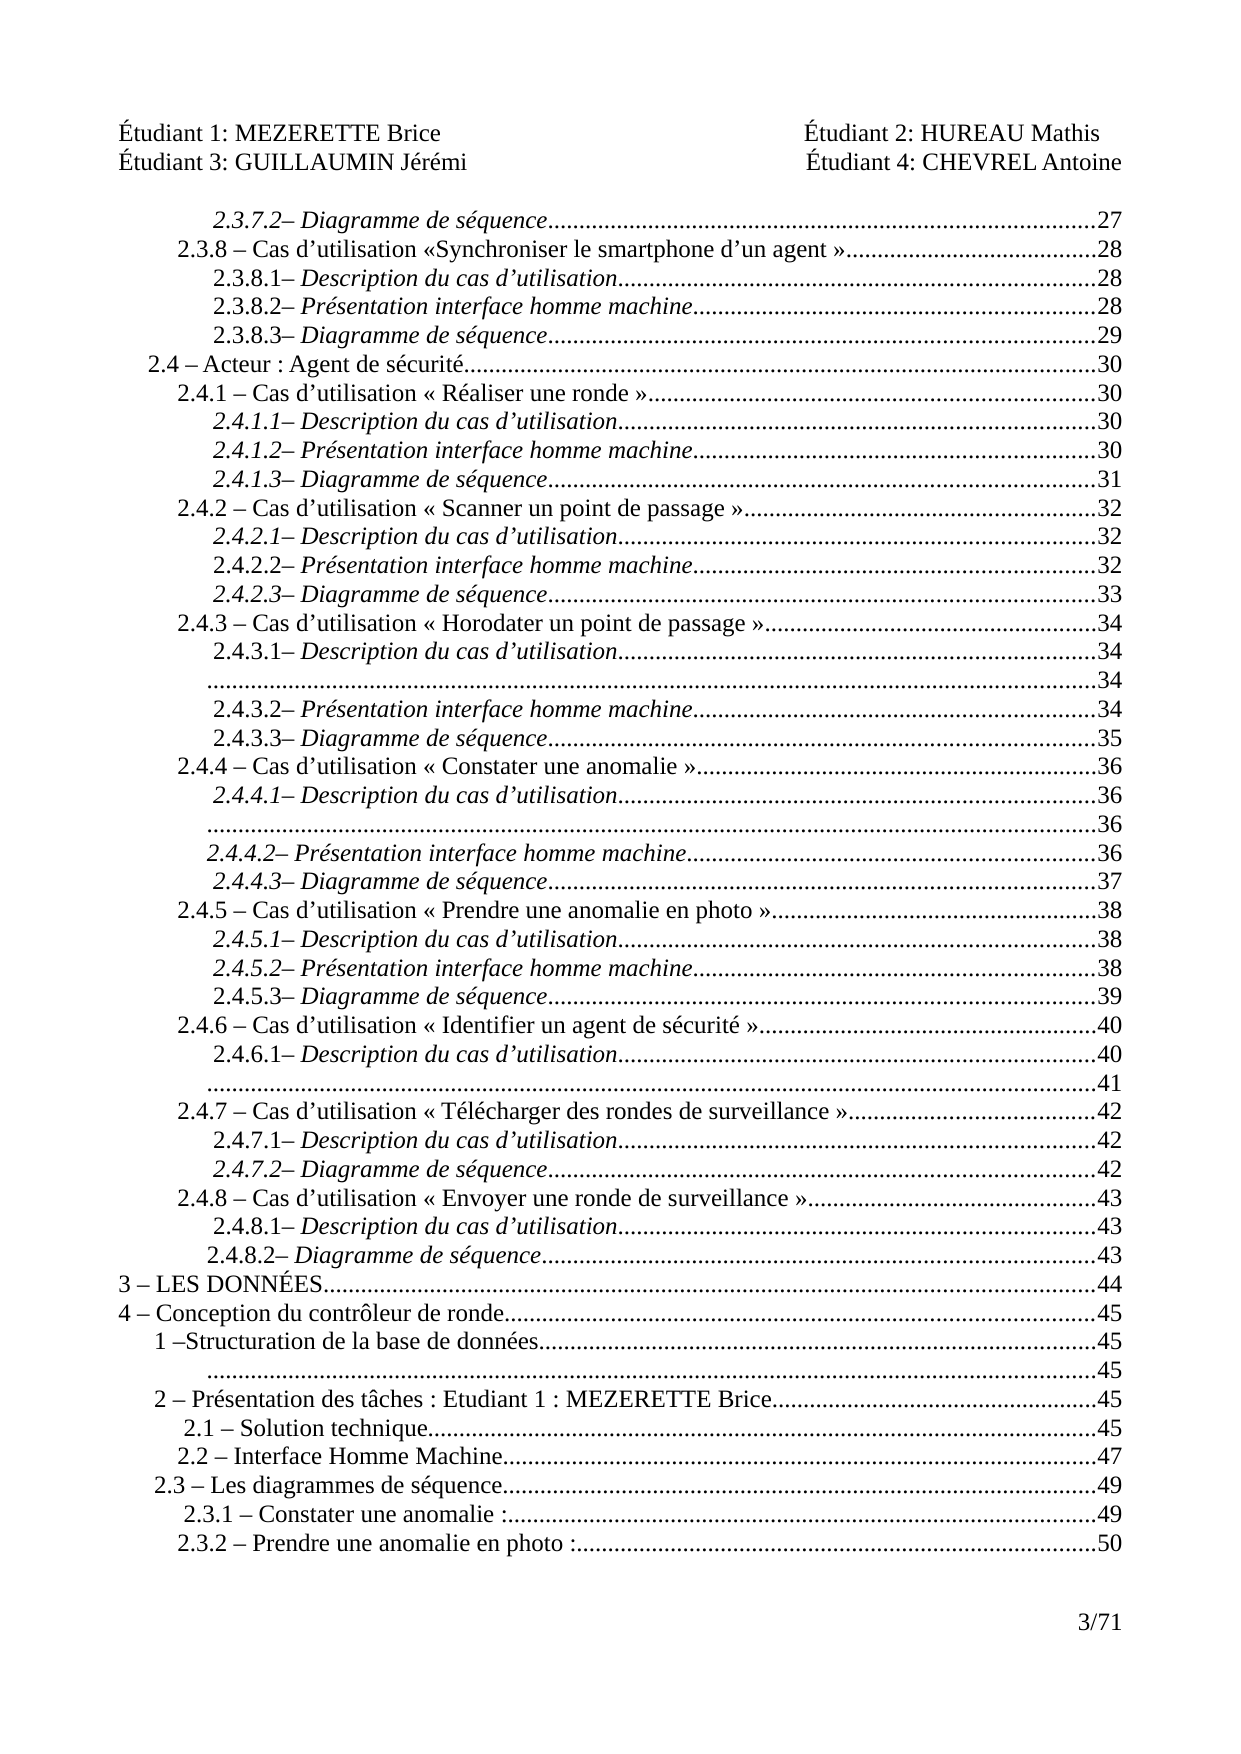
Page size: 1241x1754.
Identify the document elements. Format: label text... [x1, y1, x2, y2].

text 2.4.4 – Cas d’utilisation « Constater une anomalie » 36 [177, 751, 1122, 780]
text 2.4.8.2– Diagramme de séquence 43 [207, 1240, 1122, 1269]
text 2.4.1.1– Description du cas d’utilisation 30 [207, 406, 1122, 435]
text 2 – Présentation des tâches : Etudiant 1 : MEZERETTE Brice 45 [148, 1384, 1122, 1413]
text 36 [207, 809, 1122, 838]
text 2.4.1.2– Présentation interface homme machine 30 [207, 435, 1122, 464]
text 2.4.6 – Cas d’utilisation « Identifier un agent de sécurité » 40 [177, 1010, 1122, 1039]
text 2.4.7.1– Description du cas d’utilisation 42 [207, 1125, 1122, 1154]
text 2.4.3 – Cas d’utilisation « Horodater un point de passage » 34 [177, 608, 1122, 636]
text 2.3.8.3– Diagramme de séquence 29 [207, 320, 1122, 349]
text 2.4.7 – Cas d’utilisation « Télécharger des rondes de surveillance » 42 [177, 1096, 1122, 1125]
text 1 –Structuration de la base de données 45 [148, 1326, 1122, 1355]
text 3 – LES DONNÉES 44 [118, 1269, 1122, 1298]
text 2.1 – Solution technique 45 [177, 1413, 1122, 1441]
text 2.4.8.1– Description du cas d’utilisation 43 [207, 1211, 1122, 1240]
text 4 – Conception du contrôleur de ronde 45 [118, 1298, 1122, 1326]
text 2.4 – Acteur : Agent de sécurité 30 [148, 349, 1122, 378]
text 2.4.4.3– Diagramme de séquence 37 [207, 866, 1122, 895]
text 2.3.8.1– Description du cas d’utilisation 28 [207, 263, 1122, 291]
text 2.4.2.3– Diagramme de séquence 33 [207, 579, 1122, 608]
text 2.4.2.2– Présentation interface homme machine 32 [207, 550, 1122, 579]
text 2.4.5.2– Présentation interface homme machine 38 [207, 953, 1122, 981]
text 2.4.4.1– Description du cas d’utilisation 36 [207, 780, 1122, 809]
text 34 [207, 665, 1122, 694]
text 2.4.4.2– Présentation interface homme machine 36 [207, 838, 1122, 866]
text 2.4.5.3– Diagramme de séquence 39 [207, 981, 1122, 1010]
text 2.4.8 – Cas d’utilisation « Envoyer une ronde de surveillance » 43 [177, 1183, 1122, 1211]
text 2.4.2 – Cas d’utilisation « Scanner un point de passage » 32 [177, 493, 1122, 521]
text 45 [207, 1355, 1122, 1384]
text 2.3.8 – Cas d’utilisation «Synchroniser le smartphone d’un agent » 28 [177, 234, 1122, 263]
text 41 [207, 1068, 1122, 1096]
text 2.2 – Interface Homme Machine 47 [177, 1441, 1122, 1470]
text 2.4.7.2– Diagramme de séquence 42 [207, 1154, 1122, 1183]
text 2.4.6.1– Description du cas d’utilisation 40 [207, 1039, 1122, 1068]
text 2.3.7.2– Diagramme de séquence 27 [207, 205, 1122, 234]
text 2.3.1 – Constater une anomalie : 49 [177, 1499, 1122, 1528]
text 2.3.2 – Prendre une anomalie en photo : 50 [177, 1528, 1122, 1556]
text 2.4.3.2– Présentation interface homme machine 34 [207, 694, 1122, 723]
text 2.4.1.3– Diagramme de séquence 31 [207, 464, 1122, 493]
text 2.4.1 – Cas d’utilisation « Réaliser une ronde » 30 [177, 378, 1122, 406]
text 2.4.3.3– Diagramme de séquence 35 [207, 723, 1122, 751]
text 2.4.5.1– Description du cas d’utilisation 38 [207, 924, 1122, 953]
text 2.4.2.1– Description du cas d’utilisation 32 [207, 521, 1122, 550]
text 2.3.8.2– Présentation interface homme machine 28 [207, 291, 1122, 320]
text 2.4.5 – Cas d’utilisation « Prendre une anomalie en photo » 38 [177, 895, 1122, 924]
text 2.3 – Les diagrammes de séquence 49 [148, 1470, 1122, 1499]
text 2.4.3.1– Description du cas d’utilisation 34 [207, 636, 1122, 665]
